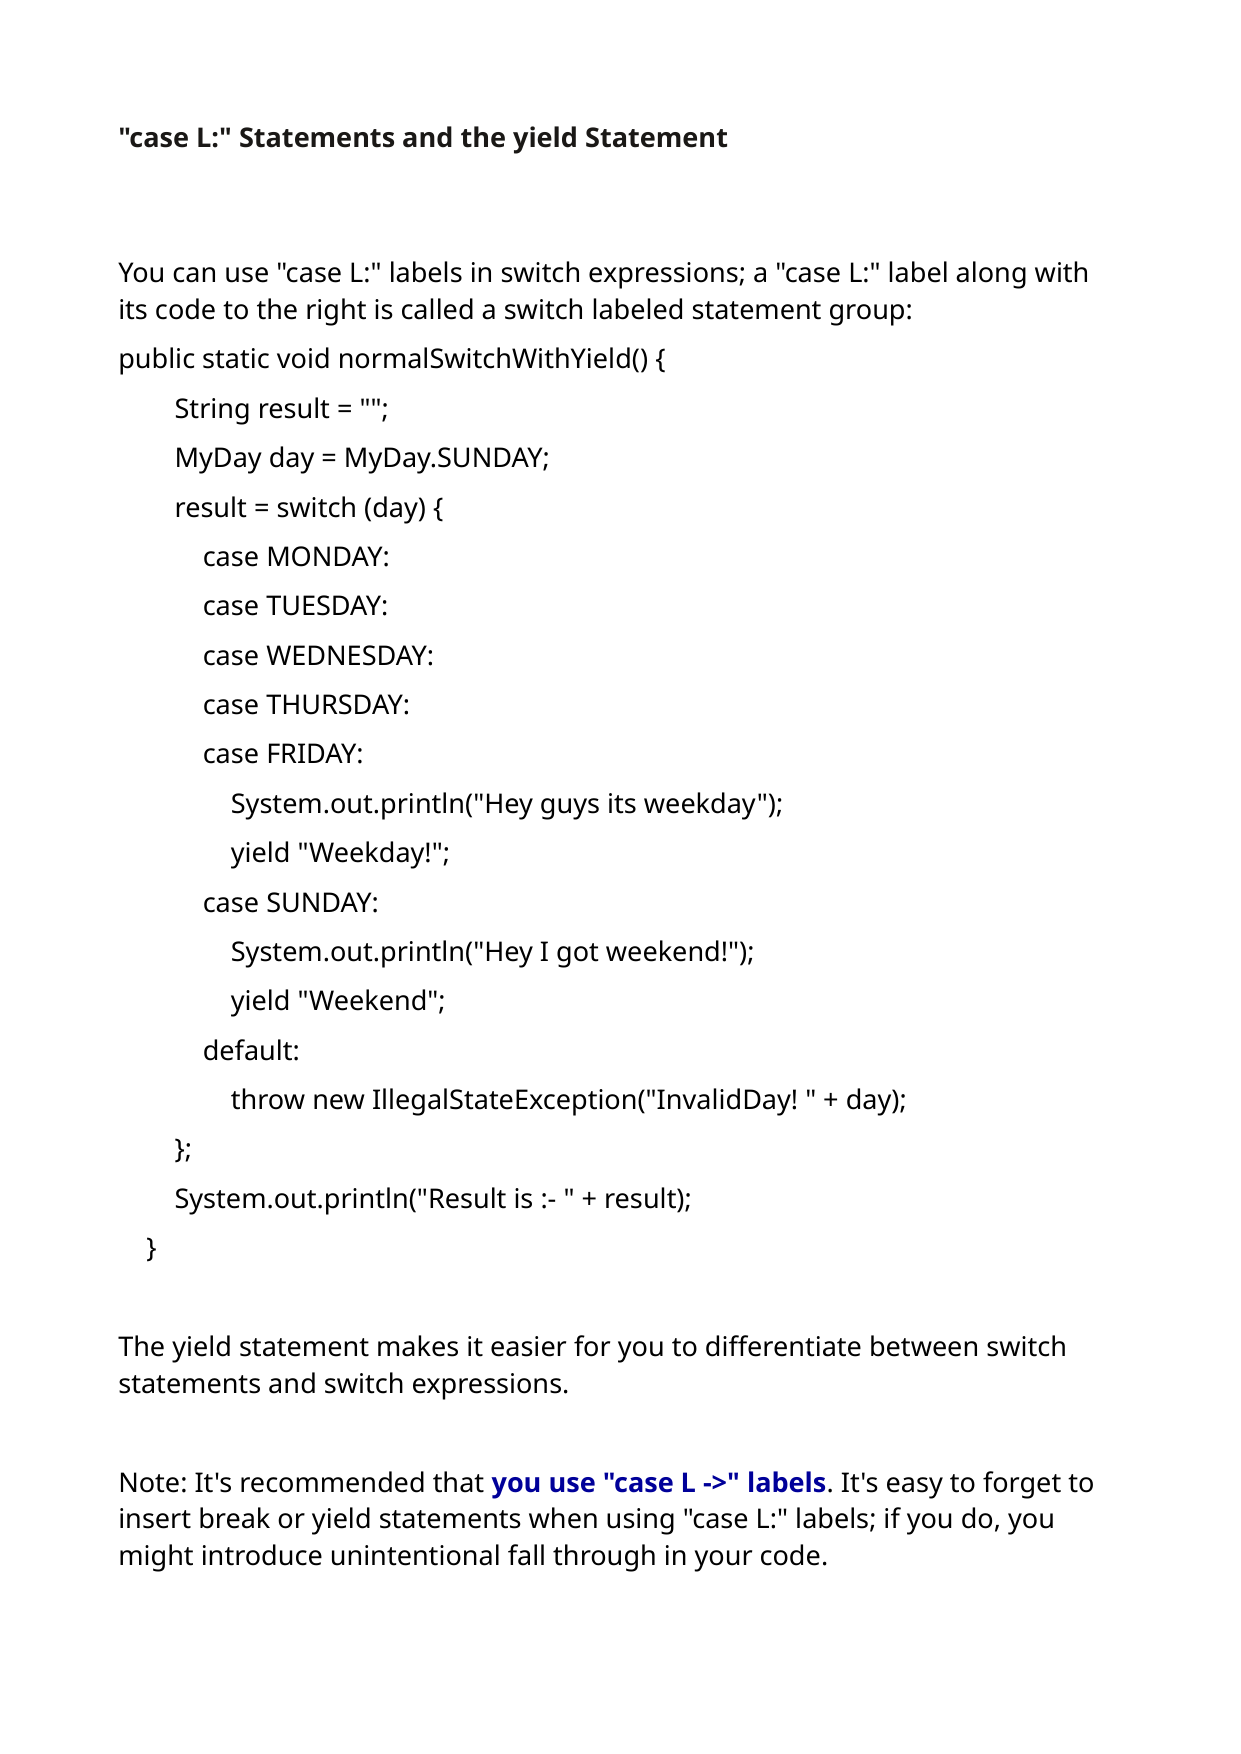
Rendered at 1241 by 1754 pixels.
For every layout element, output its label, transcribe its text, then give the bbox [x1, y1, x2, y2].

text yield "Weekend"; [118, 982, 1122, 1019]
text "case L:" Statements and the yield Statement [118, 118, 1122, 155]
text case FRIDAY: [118, 735, 1122, 772]
text The yield statement makes it easier for you to differentiate between switch statements and switch expressions. [118, 1327, 1122, 1401]
text case MONDAY: [118, 537, 1122, 574]
text result = switch (day) { [118, 488, 1122, 525]
text yield "Weekday!"; [118, 834, 1122, 871]
text MyDay day = MyDay.SUNDAY; [118, 439, 1122, 476]
text default: [118, 1031, 1122, 1068]
text System.out.println("Result is :- " + result); [118, 1179, 1122, 1216]
text public static void normalSwitchWithYield() { [118, 340, 1122, 377]
text }; [118, 1130, 1122, 1167]
text case TUESDAY: [118, 587, 1122, 624]
text System.out.println("Hey guys its weekday"); [118, 784, 1122, 821]
text } [118, 1229, 1122, 1266]
text System.out.println("Hey I got weekend!"); [118, 932, 1122, 969]
text Note: It's recommended that you use "case L ->" labels. It's easy to forget to insert break or yield statements when using "case L:" labels; if you do, you might introduce unintentional fall through in your code. [118, 1463, 1122, 1574]
text String result = ""; [118, 389, 1122, 426]
text case WEDNESDAY: [118, 636, 1122, 673]
text case SUNDAY: [118, 883, 1122, 920]
text case THURSDAY: [118, 686, 1122, 722]
text throw new IllegalStateException("InvalidDay! " + day); [118, 1081, 1122, 1117]
text You can use "case L:" labels in switch expressions; a "case L:" label along with its code to the right is called a switch labeled statement group: [118, 254, 1122, 327]
